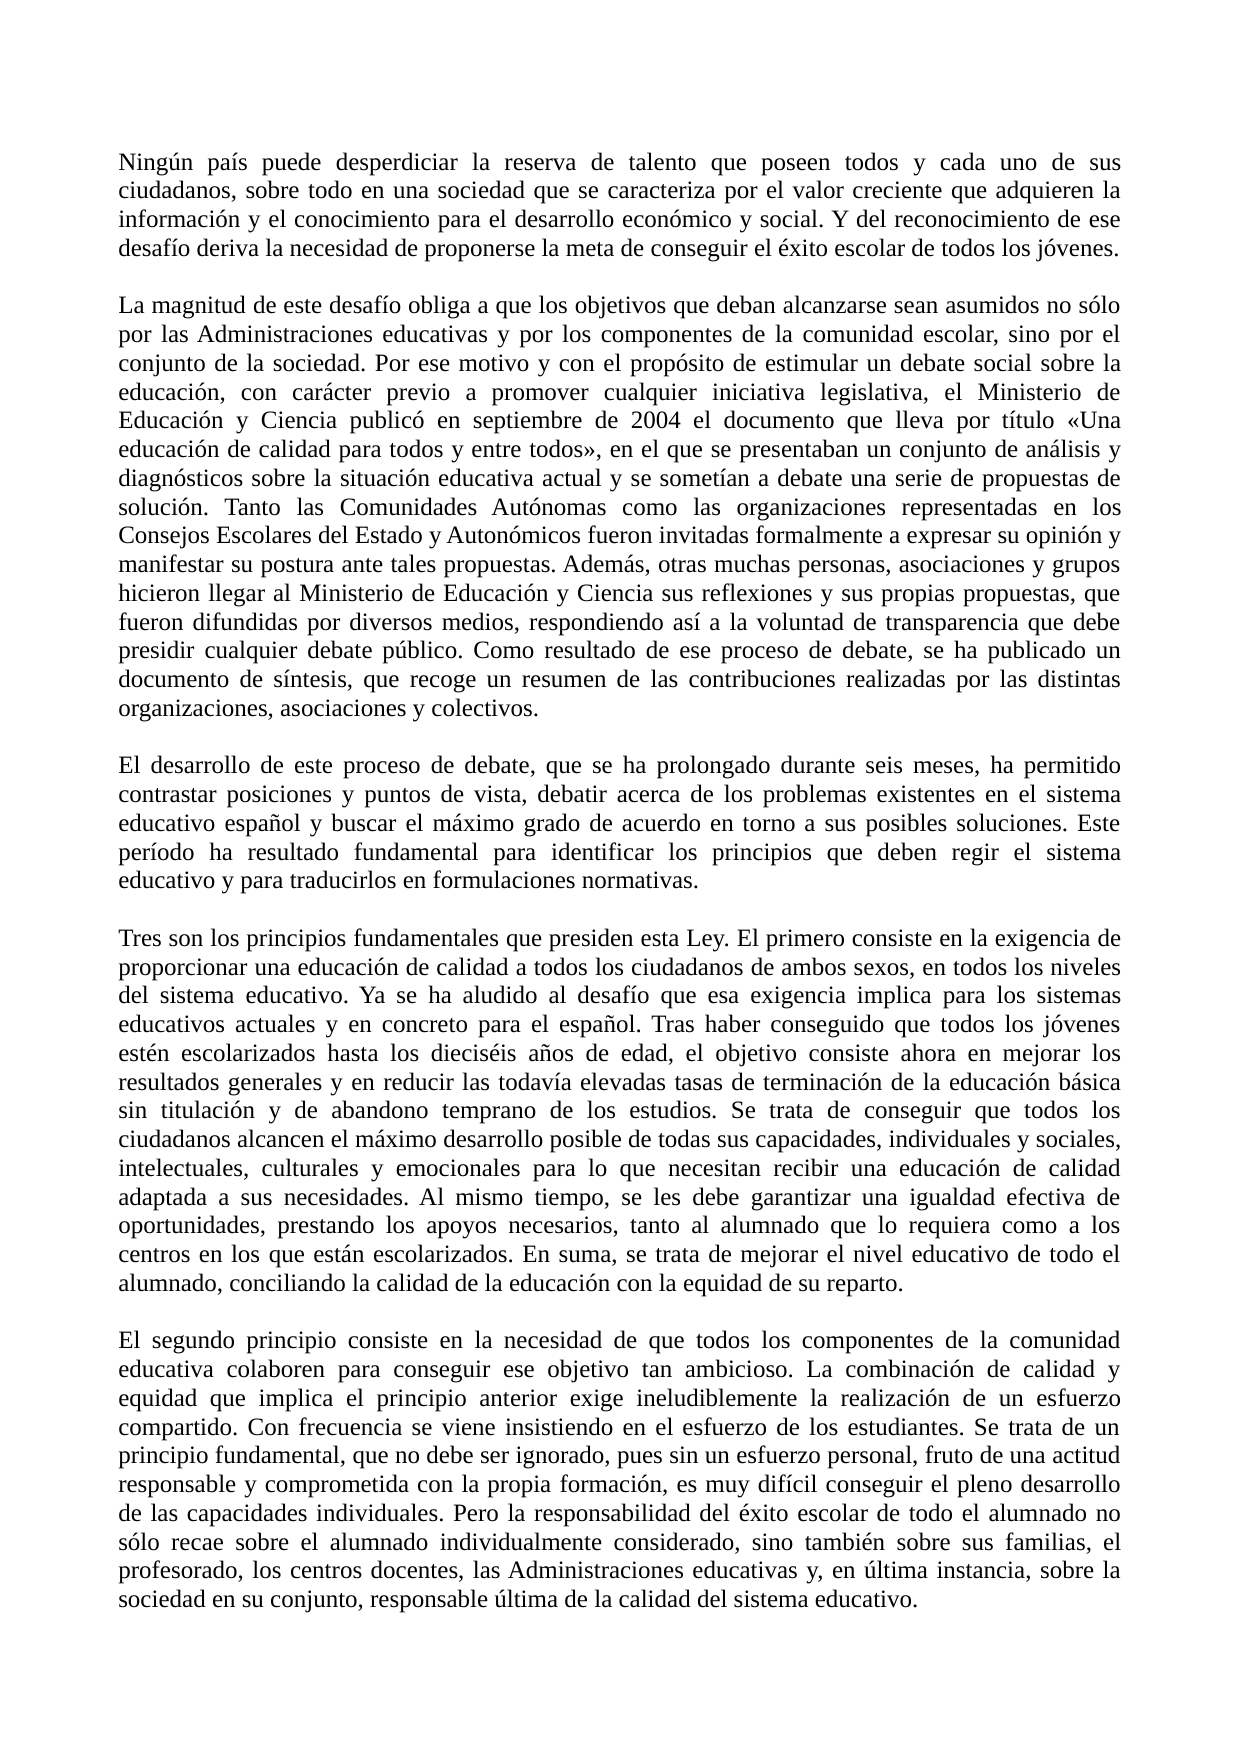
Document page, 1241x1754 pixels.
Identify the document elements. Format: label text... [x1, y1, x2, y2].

text El desarrollo de este proceso de debate, que se ha prolongado durante seis meses, ha permitido contrastar posiciones y puntos de vista, debatir acerca de los problemas existentes en el sistema educativo español y buscar el máximo grado de acuerdo en torno a sus posibles soluciones. Este período ha resultado fundamental para identificar los principios que deben regir el sistema educativo y para traducirlos en formulaciones normativas. [118, 751, 1122, 894]
text Ningún país puede desperdiciar la reserva de talento que poseen todos y cada uno de sus ciudadanos, sobre todo en una sociedad que se caracteriza por el valor creciente que adquieren la información y el conocimiento para el desarrollo económico y social. Y del reconocimiento de ese desafío deriva la necesidad de proponerse la meta de conseguir el éxito escolar de todos los jóvenes. [118, 147, 1122, 262]
text Tres son los principios fundamentales que presiden esta Ley. El primero consiste en la exigencia de proporcionar una educación de calidad a todos los ciudadanos de ambos sexos, en todos los niveles del sistema educativo. Ya se ha aludido al desafío que esa exigencia implica para los sistemas educativos actuales y en concreto para el español. Tras haber conseguido que todos los jóvenes estén escolarizados hasta los dieciséis años de edad, el objetivo consiste ahora en mejorar los resultados generales y en reducir las todavía elevadas tasas de terminación de la educación básica sin titulación y de abandono temprano de los estudios. Se trata de conseguir que todos los ciudadanos alcancen el máximo desarrollo posible de todas sus capacidades, individuales y sociales, intelectuales, culturales y emocionales para lo que necesitan recibir una educación de calidad adaptada a sus necesidades. Al mismo tiempo, se les debe garantizar una igualdad efectiva de oportunidades, prestando los apoyos necesarios, tanto al alumnado que lo requiera como a los centros en los que están escolarizados. En suma, se trata de mejorar el nivel educativo de todo el alumnado, conciliando la calidad de la educación con la equidad de su reparto. [118, 923, 1122, 1297]
text La magnitud de este desafío obliga a que los objetivos que deban alcanzarse sean asumidos no sólo por las Administraciones educativas y por los componentes de la comunidad escolar, sino por el conjunto de la sociedad. Por ese motivo y con el propósito de estimular un debate social sobre la educación, con carácter previo a promover cualquier iniciativa legislativa, el Ministerio de Educación y Ciencia publicó en septiembre de 2004 el documento que lleva por título «Una educación de calidad para todos y entre todos», en el que se presentaban un conjunto de análisis y diagnósticos sobre la situación educativa actual y se sometían a debate una serie de propuestas de solución. Tanto las Comunidades Autónomas como las organizaciones representadas en los Consejos Escolares del Estado y Autonómicos fueron invitadas formalmente a expresar su opinión y manifestar su postura ante tales propuestas. Además, otras muchas personas, asociaciones y grupos hicieron llegar al Ministerio de Educación y Ciencia sus reflexiones y sus propias propuestas, que fueron difundidas por diversos medios, respondiendo así a la voluntad de transparencia que debe presidir cualquier debate público. Como resultado de ese proceso de debate, se ha publicado un documento de síntesis, que recoge un resumen de las contribuciones realizadas por las distintas organizaciones, asociaciones y colectivos. [118, 291, 1122, 722]
text El segundo principio consiste en la necesidad de que todos los componentes de la comunidad educativa colaboren para conseguir ese objetivo tan ambicioso. La combinación de calidad y equidad que implica el principio anterior exige ineludiblemente la realización de un esfuerzo compartido. Con frecuencia se viene insistiendo en el esfuerzo de los estudiantes. Se trata de un principio fundamental, que no debe ser ignorado, pues sin un esfuerzo personal, fruto de una actitud responsable y comprometida con la propia formación, es muy difícil conseguir el pleno desarrollo de las capacidades individuales. Pero la responsabilidad del éxito escolar de todo el alumnado no sólo recae sobre el alumnado individualmente considerado, sino también sobre sus familias, el profesorado, los centros docentes, las Administraciones educativas y, en última instancia, sobre la sociedad en su conjunto, responsable última de la calidad del sistema educativo. [118, 1326, 1122, 1613]
